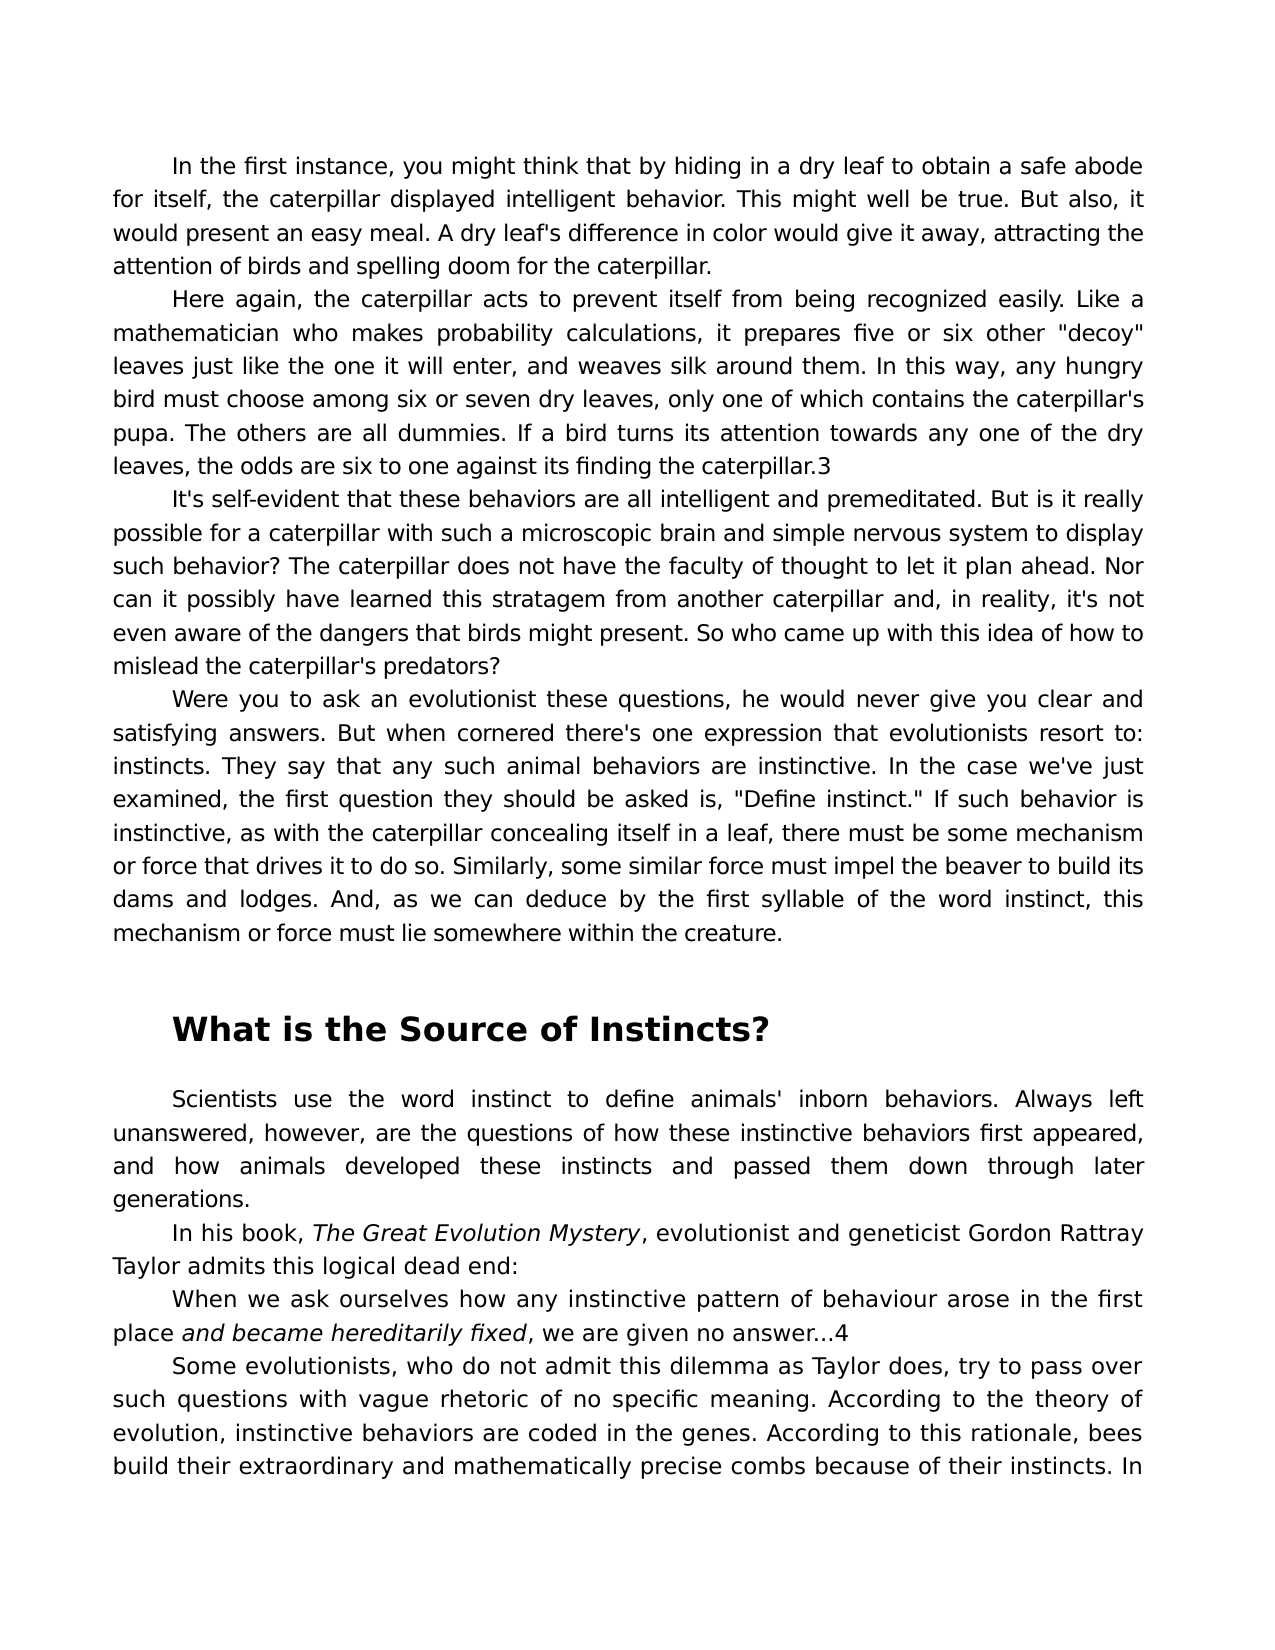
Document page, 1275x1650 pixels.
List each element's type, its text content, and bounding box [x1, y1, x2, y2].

text What is the Source of Instincts? [112, 1014, 1145, 1048]
text In his book, The Great Evolution Mystery, evolutionist and geneticist Gordon Rattray Taylor admits this logical dead end: [112, 1214, 1145, 1281]
text Were you to ask an evolutionist these questions, he would never give you clear and satisfying answers. But when cornered there's one expression that evolutionists resort to: instincts. They say that any such animal behaviors are instinctive. In the case we've just examined, the first question they should be asked is, "Define instinct." If such behavior is instinctive, as with the caterpillar concealing itself in a leaf, there must be some mechanism or force that drives it to do so. Similarly, some similar force must impel the beaver to build its dams and lodges. And, as we can deduce by the first syllable of the word instinct, this mechanism or force must lie somewhere within the creature. [112, 681, 1145, 948]
text In the first instance, you might think that by hiding in a dry leaf to obtain a safe abode for itself, the caterpillar displayed intelligent behavior. This might well be true. But also, it would present an easy meal. A dry leaf's difference in color would give it away, attracting the attention of birds and spelling doom for the caterpillar. [112, 148, 1145, 281]
text Here again, the caterpillar acts to prevent itself from being recognized easily. Like a mathematician who makes probability calculations, it prepares five or six other "decoy" leaves just like the one it will enter, and weaves silk around them. In this way, any hungry bird must choose among six or seven dry leaves, only one of which contains the caterpillar's pupa. The others are all dummies. If a bird turns its attention towards any one of the dry leaves, the odds are six to one against its finding the caterpillar.3 [112, 281, 1145, 481]
text It's self-evident that these behaviors are all intelligent and premeditated. But is it really possible for a caterpillar with such a microscopic brain and simple nervous system to display such behavior? The caterpillar does not have the faculty of thought to let it plan ahead. Nor can it possibly have learned this stratagem from another caterpillar and, in reality, it's not even aware of the dangers that birds might present. So who came up with this idea of how to mislead the caterpillar's predators? [112, 481, 1145, 681]
text When we ask ourselves how any instinctive pattern of behaviour arose in the first place and became hereditarily fixed, we are given no answer...4 [112, 1281, 1145, 1348]
text Scientists use the word instinct to define animals' inborn behaviors. Always left unanswered, however, are the questions of how these instinctive behaviors first appeared, and how animals developed these instincts and passed them down through later generations. [112, 1081, 1145, 1214]
text Some evolutionists, who do not admit this dilemma as Taylor does, try to pass over such questions with vague rhetoric of no specific meaning. According to the theory of evolution, instinctive behaviors are coded in the genes. According to this rationale, bees build their extraordinary and mathematically precise combs because of their instincts. In [112, 1348, 1145, 1481]
